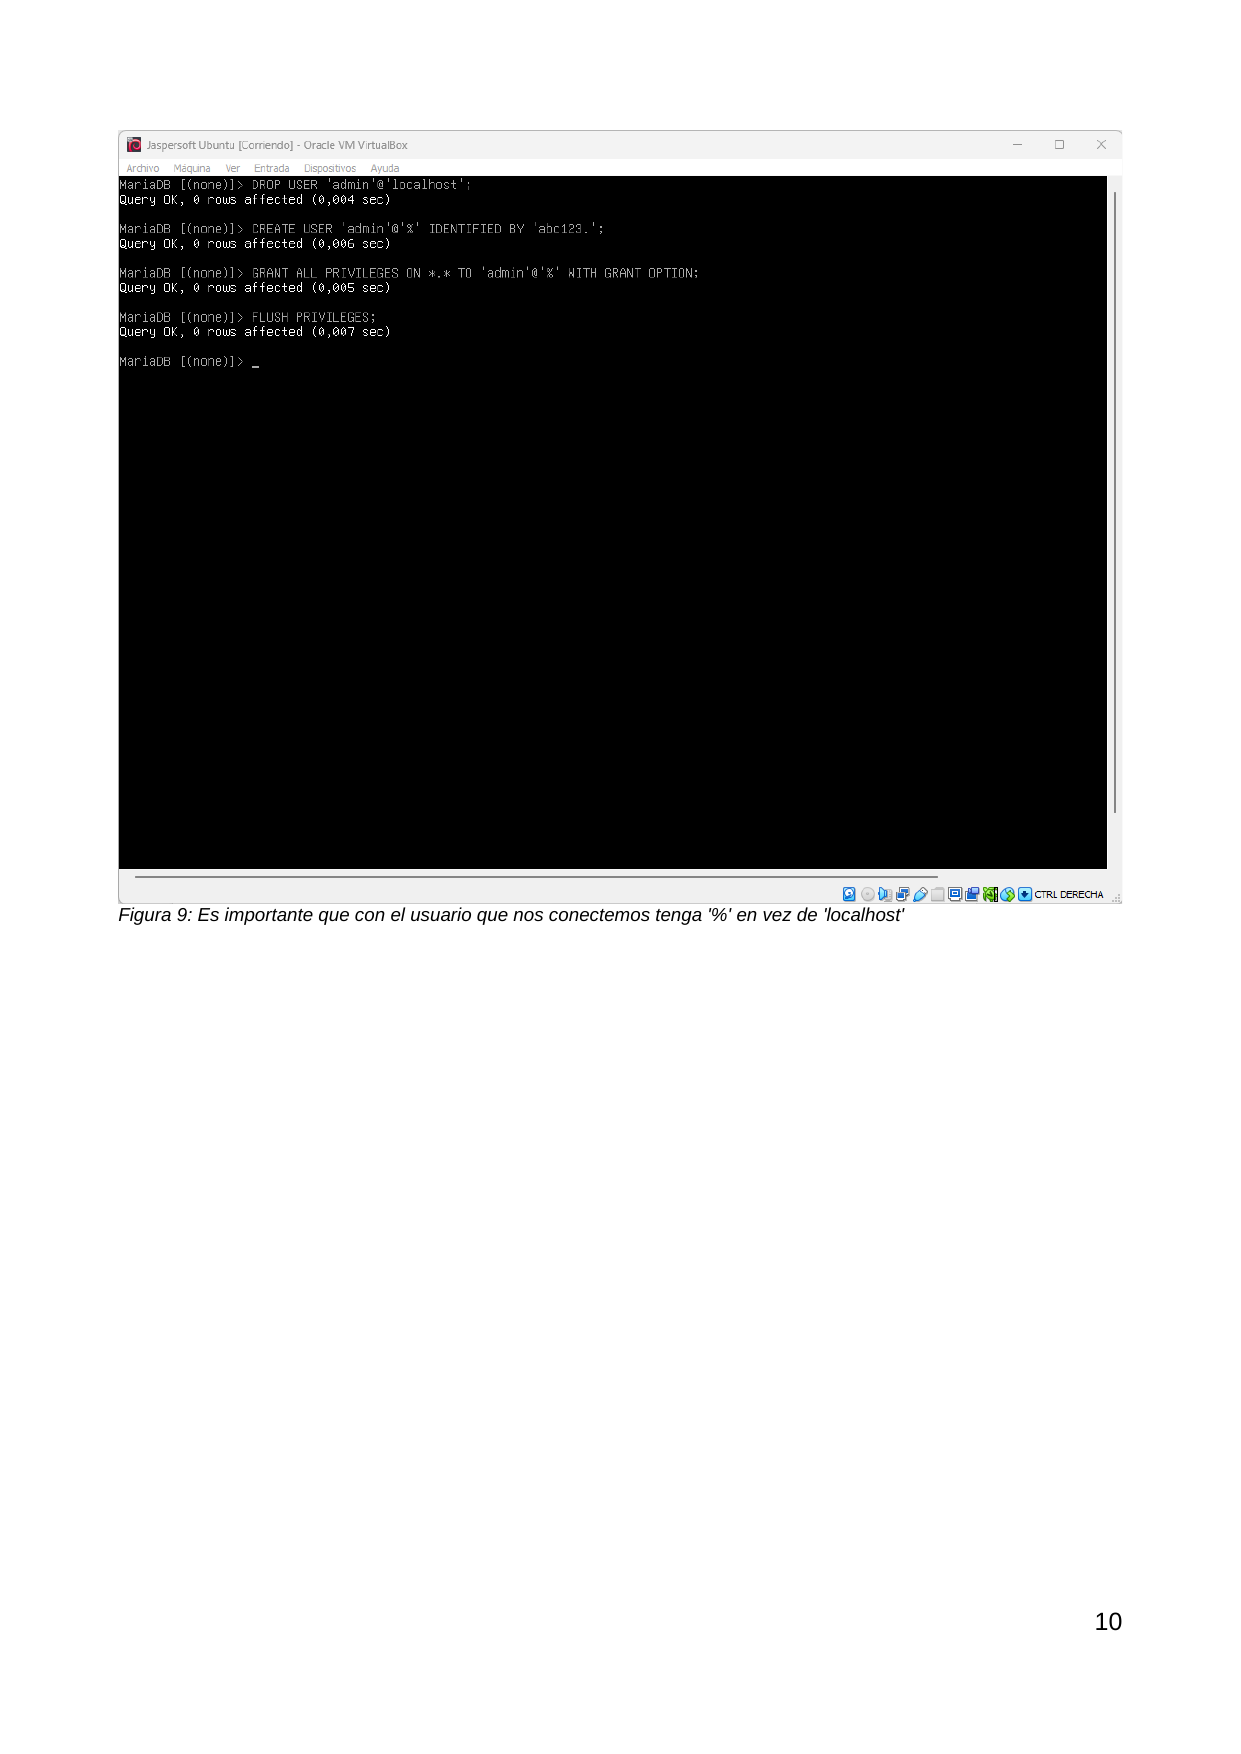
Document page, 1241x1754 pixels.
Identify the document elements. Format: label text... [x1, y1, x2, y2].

text Figura 9: Es importante que con el usuario que nos conectemos tenga '%' en vez de 'localhost' [118, 904, 1122, 925]
picture [118, 130, 1123, 904]
